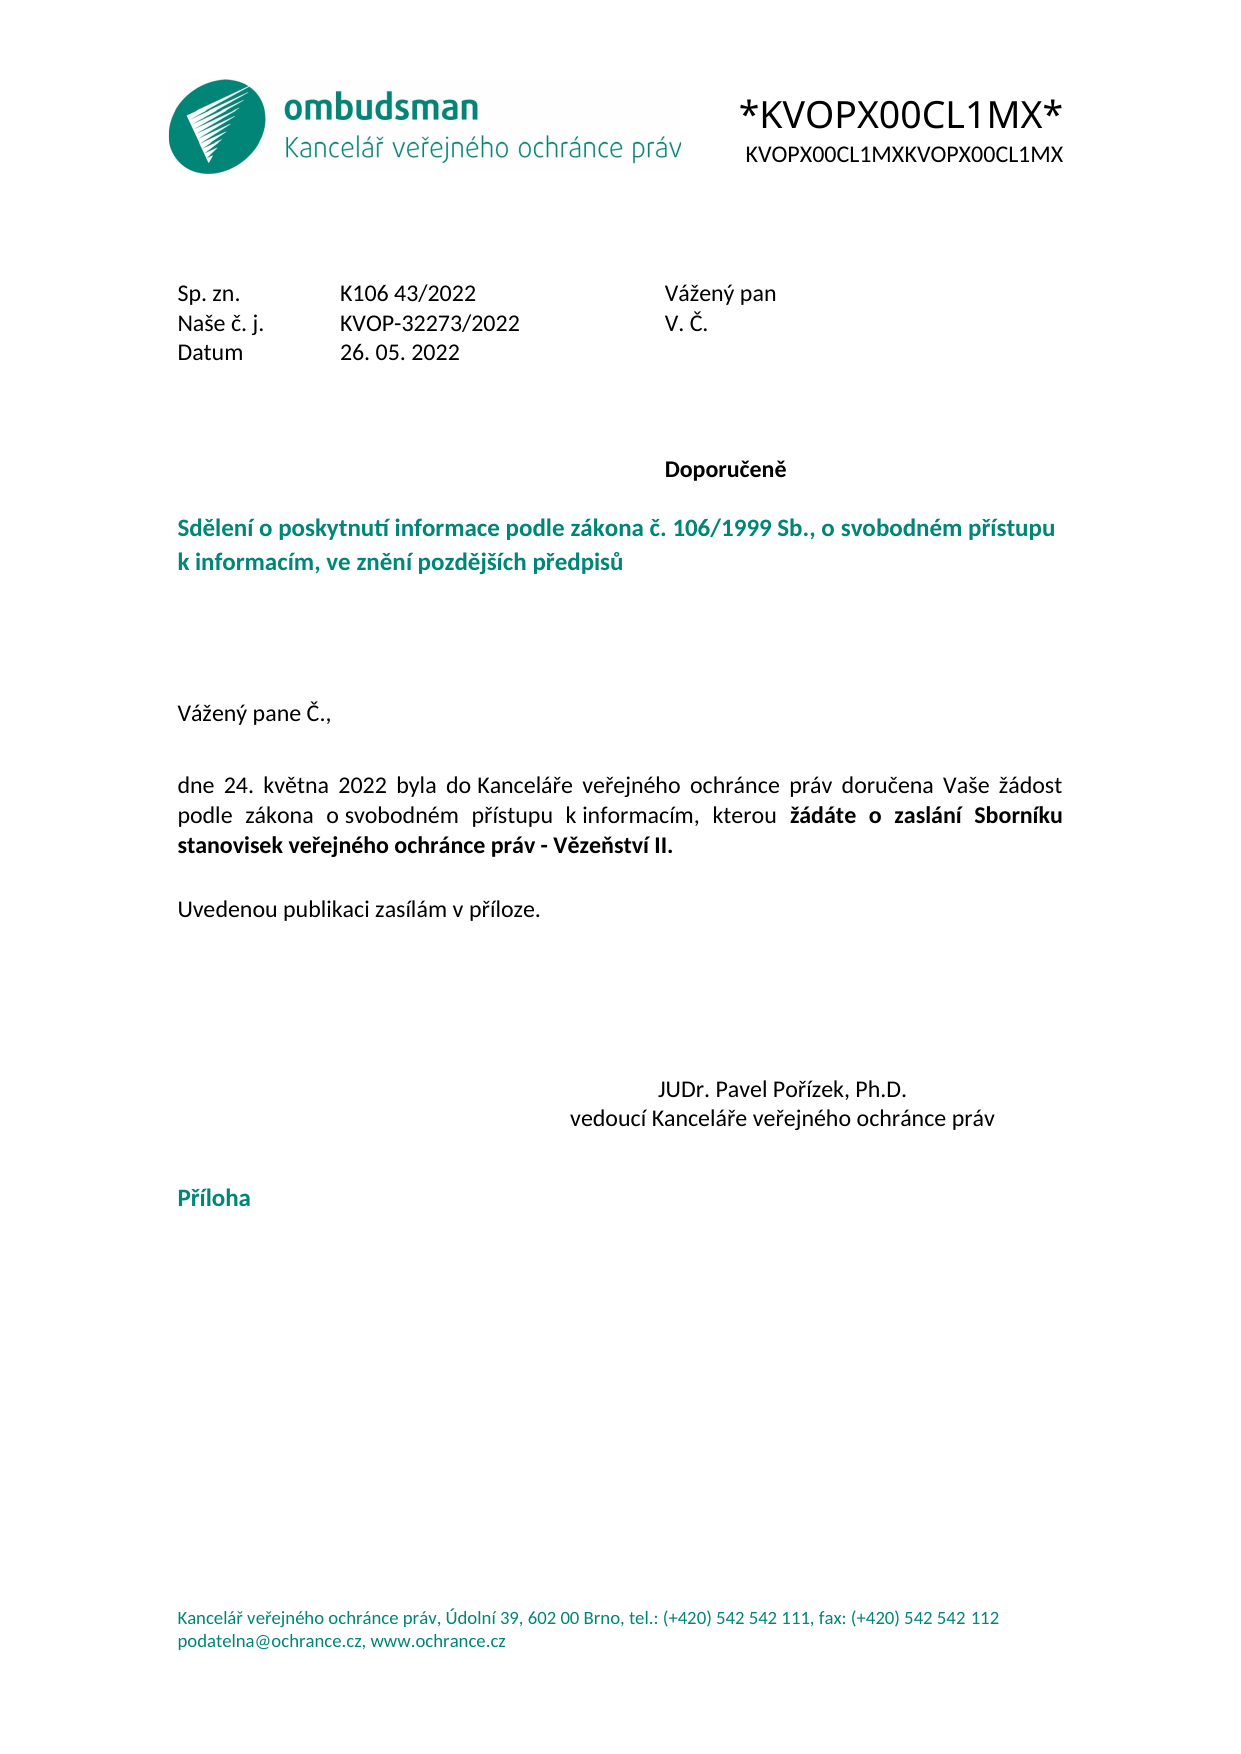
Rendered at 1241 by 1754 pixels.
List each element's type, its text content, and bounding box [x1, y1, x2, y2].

table_header K106 43/2022 KVOP-32273/2022 26. 05. 2022 [340, 220, 664, 513]
table_header Sp. zn. Naše č. j. Datum [177, 220, 340, 513]
table_header Vážený pan V. Č. Doporučeně [665, 220, 1085, 513]
text vedoucí Kanceláře veřejného ochránce práv [502, 1103, 1063, 1132]
text Vážený pane Č., [177, 698, 1063, 727]
text dne 24. května 2022 byla do Kanceláře veřejného ochránce práv doručena Vaše žádost podle zákona o svobodném přístupu k informacím, kterou žádáte o zaslání Sborníku stanovisek veřejného ochránce práv - Vězeňství II. [177, 770, 1063, 860]
subtitle Sdělení o poskytnutí informace podle zákona č. 106/1999 Sb., o svobodném přístupu k informacím, ve znění pozdějších předpisů [177, 513, 1063, 577]
text Uvedenou publikaci zasílám v příloze. [177, 894, 1063, 923]
text JUDr. Pavel Pořízek, Ph.D. [502, 1074, 1063, 1103]
text Příloha [177, 1182, 1063, 1213]
